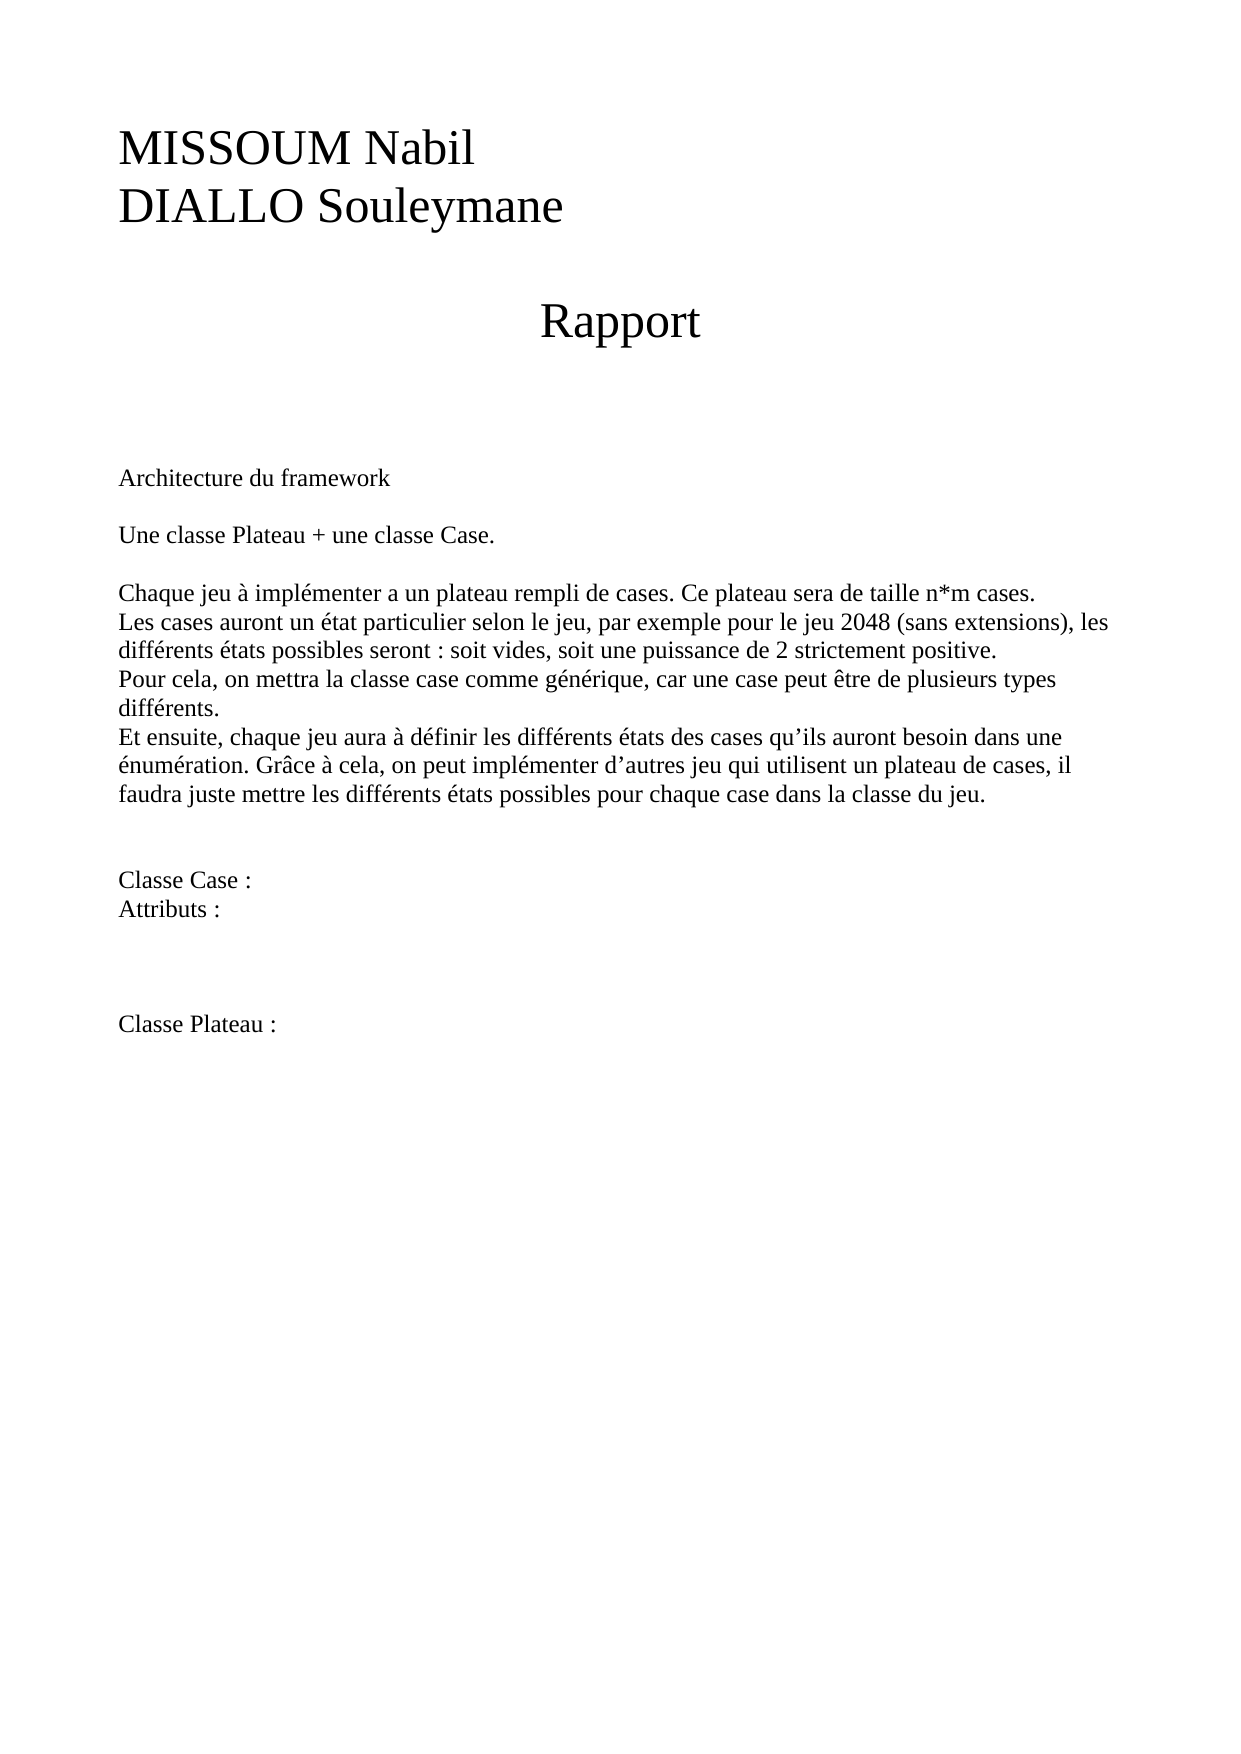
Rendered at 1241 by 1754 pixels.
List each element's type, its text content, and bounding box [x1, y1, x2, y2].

text Rapport [118, 291, 1122, 348]
text Classe Case : [118, 866, 1122, 894]
text Pour cela, on mettra la classe case comme générique, car une case peut être de plusieurs types différents. [118, 664, 1122, 722]
text Les cases auront un état particulier selon le jeu, par exemple pour le jeu 2048 (sans extensions), les différents états possibles seront : soit vides, soit une puissance de 2 strictement positive. [118, 607, 1122, 664]
text Et ensuite, chaque jeu aura à définir les différents états des cases qu’ils auront besoin dans une énumération. Grâce à cela, on peut implémenter d’autres jeu qui utilisent un plateau de cases, il faudra juste mettre les différents états possibles pour chaque case dans la classe du jeu. [118, 722, 1122, 808]
text Une classe Plateau + une classe Case. [118, 521, 1122, 549]
text Architecture du framework [118, 463, 1122, 492]
text Attributs : [118, 894, 1122, 923]
text Chaque jeu à implémenter a un plateau rempli de cases. Ce plateau sera de taille n*m cases. [118, 578, 1122, 607]
text Classe Plateau : [118, 1009, 1122, 1038]
text MISSOUM Nabil [118, 118, 1122, 176]
text DIALLO Souleymane [118, 176, 1122, 233]
